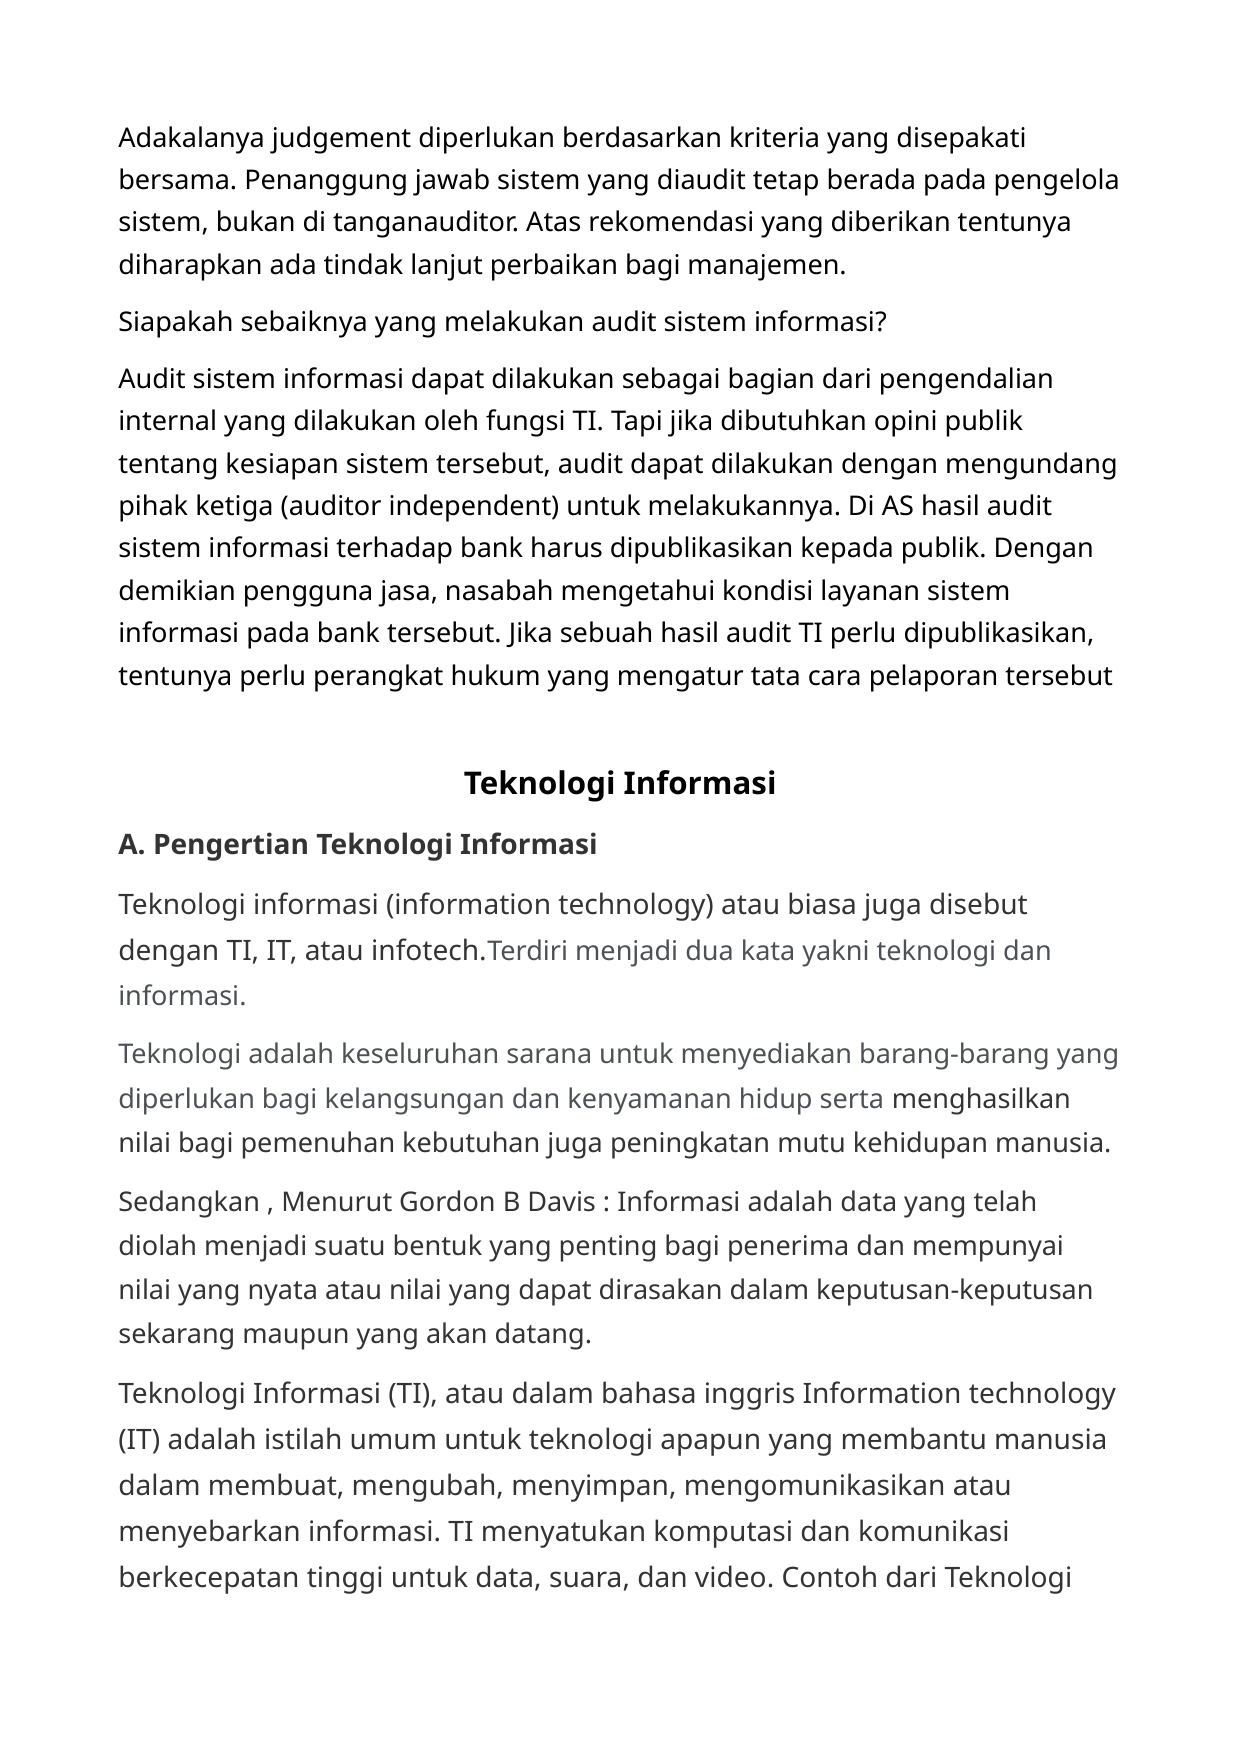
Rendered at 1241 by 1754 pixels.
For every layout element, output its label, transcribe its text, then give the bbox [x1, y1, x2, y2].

text Teknologi Informasi [118, 761, 1122, 803]
text Teknologi adalah keseluruhan sarana untuk menyediakan barang-barang yang diperlukan bagi kelangsungan dan kenyamanan hidup serta menghasilkan nilai bagi pemenuhan kebutuhan juga peningkatan mutu kehidupan manusia. [118, 1035, 1122, 1160]
text Audit sistem informasi dapat dilakukan sebagai bagian dari pengendalian internal yang dilakukan oleh fungsi TI. Tapi jika dibutuhkan opini publik tentang kesiapan sistem tersebut, audit dapat dilakukan dengan mengundang pihak ketiga (auditor independent) untuk melakukannya. Di AS hasil audit sistem informasi terhadap bank harus dipublikasikan kepada publik. Dengan demikian pengguna jasa, nasabah mengetahui kondisi layanan sistem informasi pada bank tersebut. Jika sebuah hasil audit TI perlu dipublikasikan, tentunya perlu perangkat hukum yang mengatur tata cara pelaporan tersebut [118, 359, 1122, 693]
text Sedangkan , Menurut Gordon B Davis : Informasi adalah data yang telah diolah menjadi suatu bentuk yang penting bagi penerima dan mempunyai nilai yang nyata atau nilai yang dapat dirasakan dalam keputusan-keputusan sekarang maupun yang akan datang. [118, 1182, 1122, 1351]
text Teknologi informasi (information technology) atau biasa juga disebut dengan TI, IT, atau infotech.Terdiri menjadi dua kata yakni teknologi dan informasi. [118, 885, 1122, 1013]
text Siapakah sebaiknya yang melakukan audit sistem informasi? [118, 302, 1122, 339]
text Adakalanya judgement diperlukan berdasarkan kriteria yang disepakati bersama. Penanggung jawab sistem yang diaudit tetap berada pada pengelola sistem, bukan di tanganauditor. Atas rekomendasi yang diberikan tentunya diharapkan ada tindak lanjut perbaikan bagi manajemen. [118, 118, 1122, 282]
text Teknologi Informasi (TI), atau dalam bahasa inggris Information technology (IT) adalah istilah umum untuk teknologi apapun yang membantu manusia dalam membuat, mengubah, menyimpan, mengomunikasikan atau menyebarkan informasi. TI menyatukan komputasi dan komunikasi berkecepatan tinggi untuk data, suara, dan video. Contoh dari Teknologi [118, 1373, 1122, 1595]
text A. Pengertian Teknologi Informasi [118, 824, 1122, 862]
